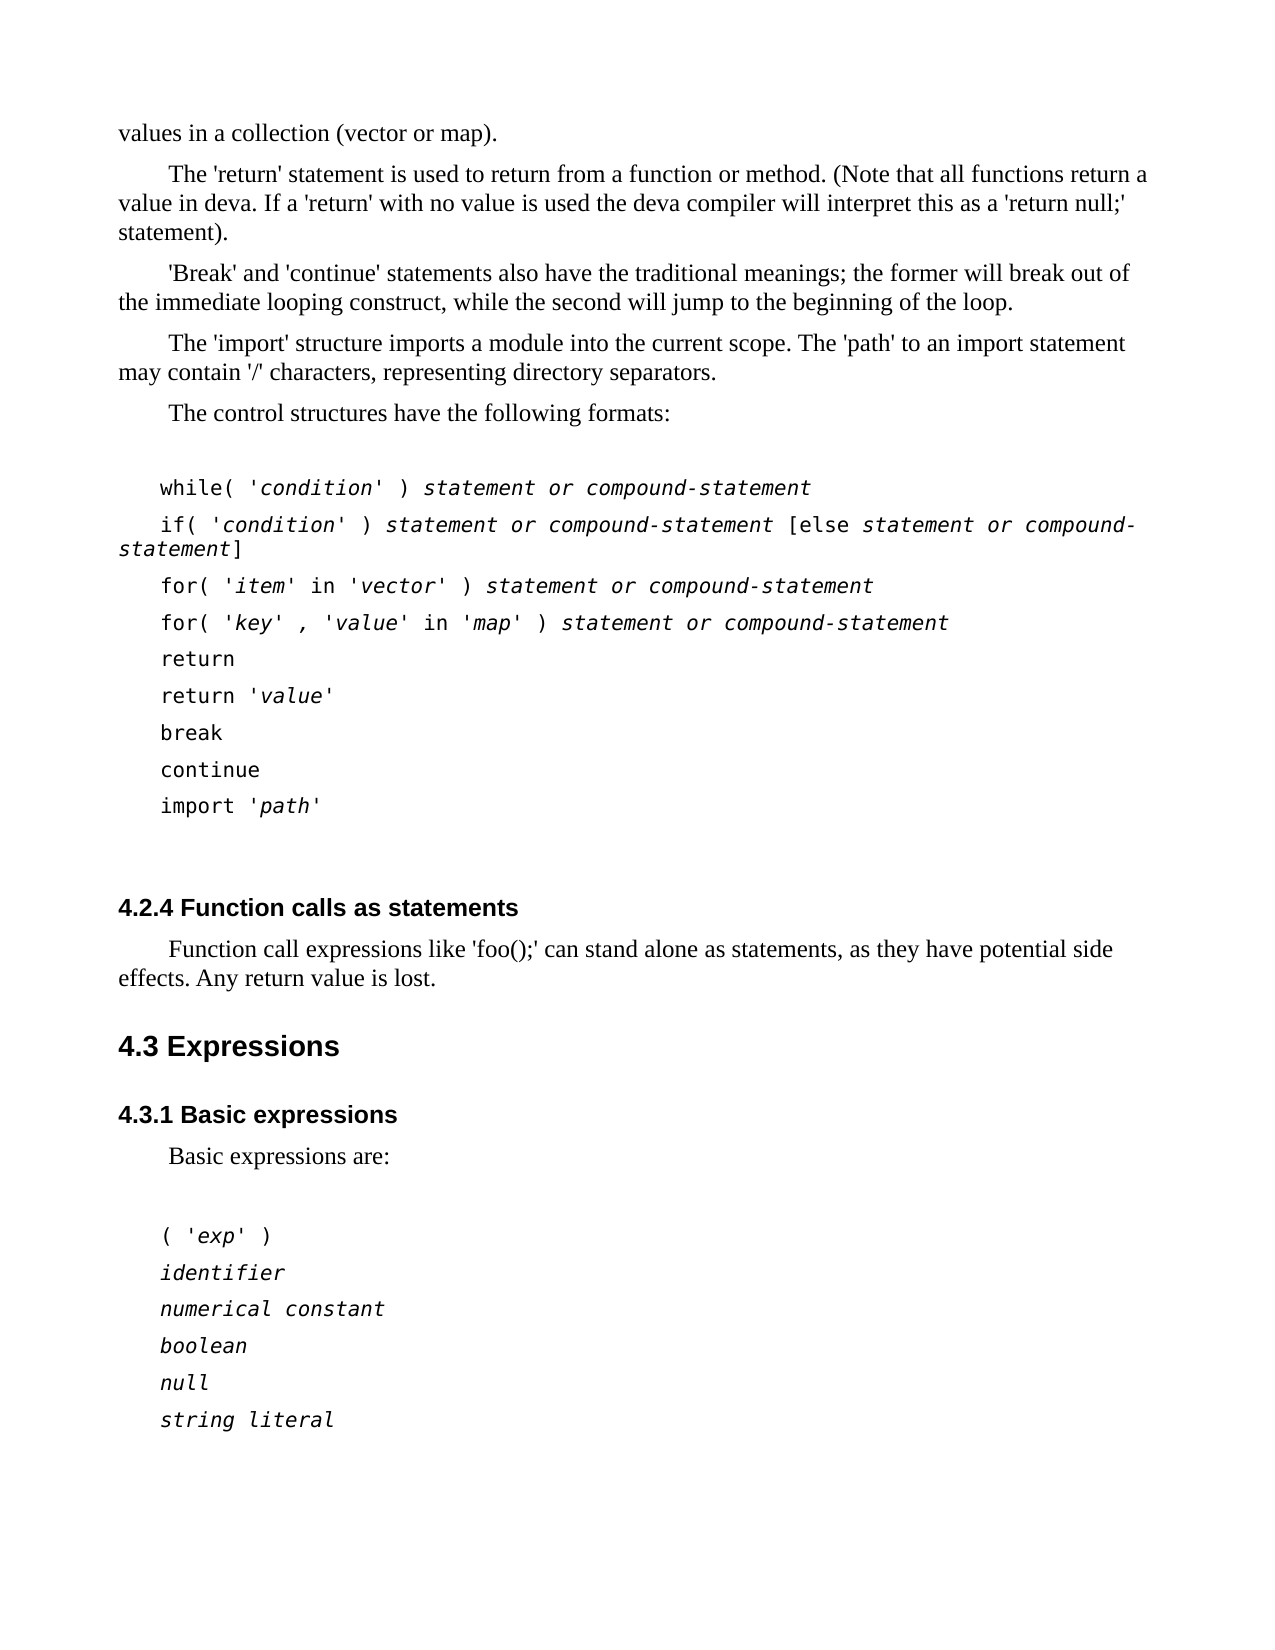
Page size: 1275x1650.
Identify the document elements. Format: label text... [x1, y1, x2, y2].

text string literal [118, 1408, 1157, 1432]
text 'Break' and 'continue' statements also have the traditional meanings; the former will break out of the immediate looping construct, while the second will jump to the beginning of the loop. [118, 258, 1157, 316]
text for( 'item' in 'vector' ) statement or compound-statement [118, 574, 1157, 598]
text import 'path' [118, 794, 1157, 819]
text numerical constant [118, 1297, 1157, 1322]
text ( 'exp' ) [118, 1224, 1157, 1248]
text boolean [118, 1334, 1157, 1358]
text for( 'key' , 'value' in 'map' ) statement or compound-statement [118, 611, 1157, 635]
text identifier [118, 1261, 1157, 1285]
subtitle 4.3.1 Basic expressions [118, 1100, 1157, 1129]
text The 'return' statement is used to return from a function or method. (Note that all functions return a value in deva. If a 'return' with no value is used the deva compiler will interpret this as a 'return null;' statement). [118, 159, 1157, 246]
text return 'value' [118, 684, 1157, 708]
text while( 'condition' ) statement or compound-statement [118, 476, 1157, 500]
text values in a collection (vector or map). [118, 118, 1157, 147]
text if( 'condition' ) statement or compound-statement [else statement or compound-statement] [118, 513, 1157, 561]
text return [118, 647, 1157, 672]
text null [118, 1371, 1157, 1395]
text The control structures have the following formats: [118, 398, 1157, 427]
text Function call expressions like 'foo();' can stand alone as statements, as they have potential side effects. Any return value is lost. [118, 934, 1157, 992]
text Basic expressions are: [118, 1141, 1157, 1170]
subtitle 4.2.4 Function calls as statements [118, 893, 1157, 922]
text continue [118, 758, 1157, 782]
text The 'import' structure imports a module into the current scope. The 'path' to an import statement may contain '/' characters, representing directory separators. [118, 328, 1157, 386]
subtitle 4.3 Expressions [118, 1029, 1157, 1063]
text break [118, 721, 1157, 745]
